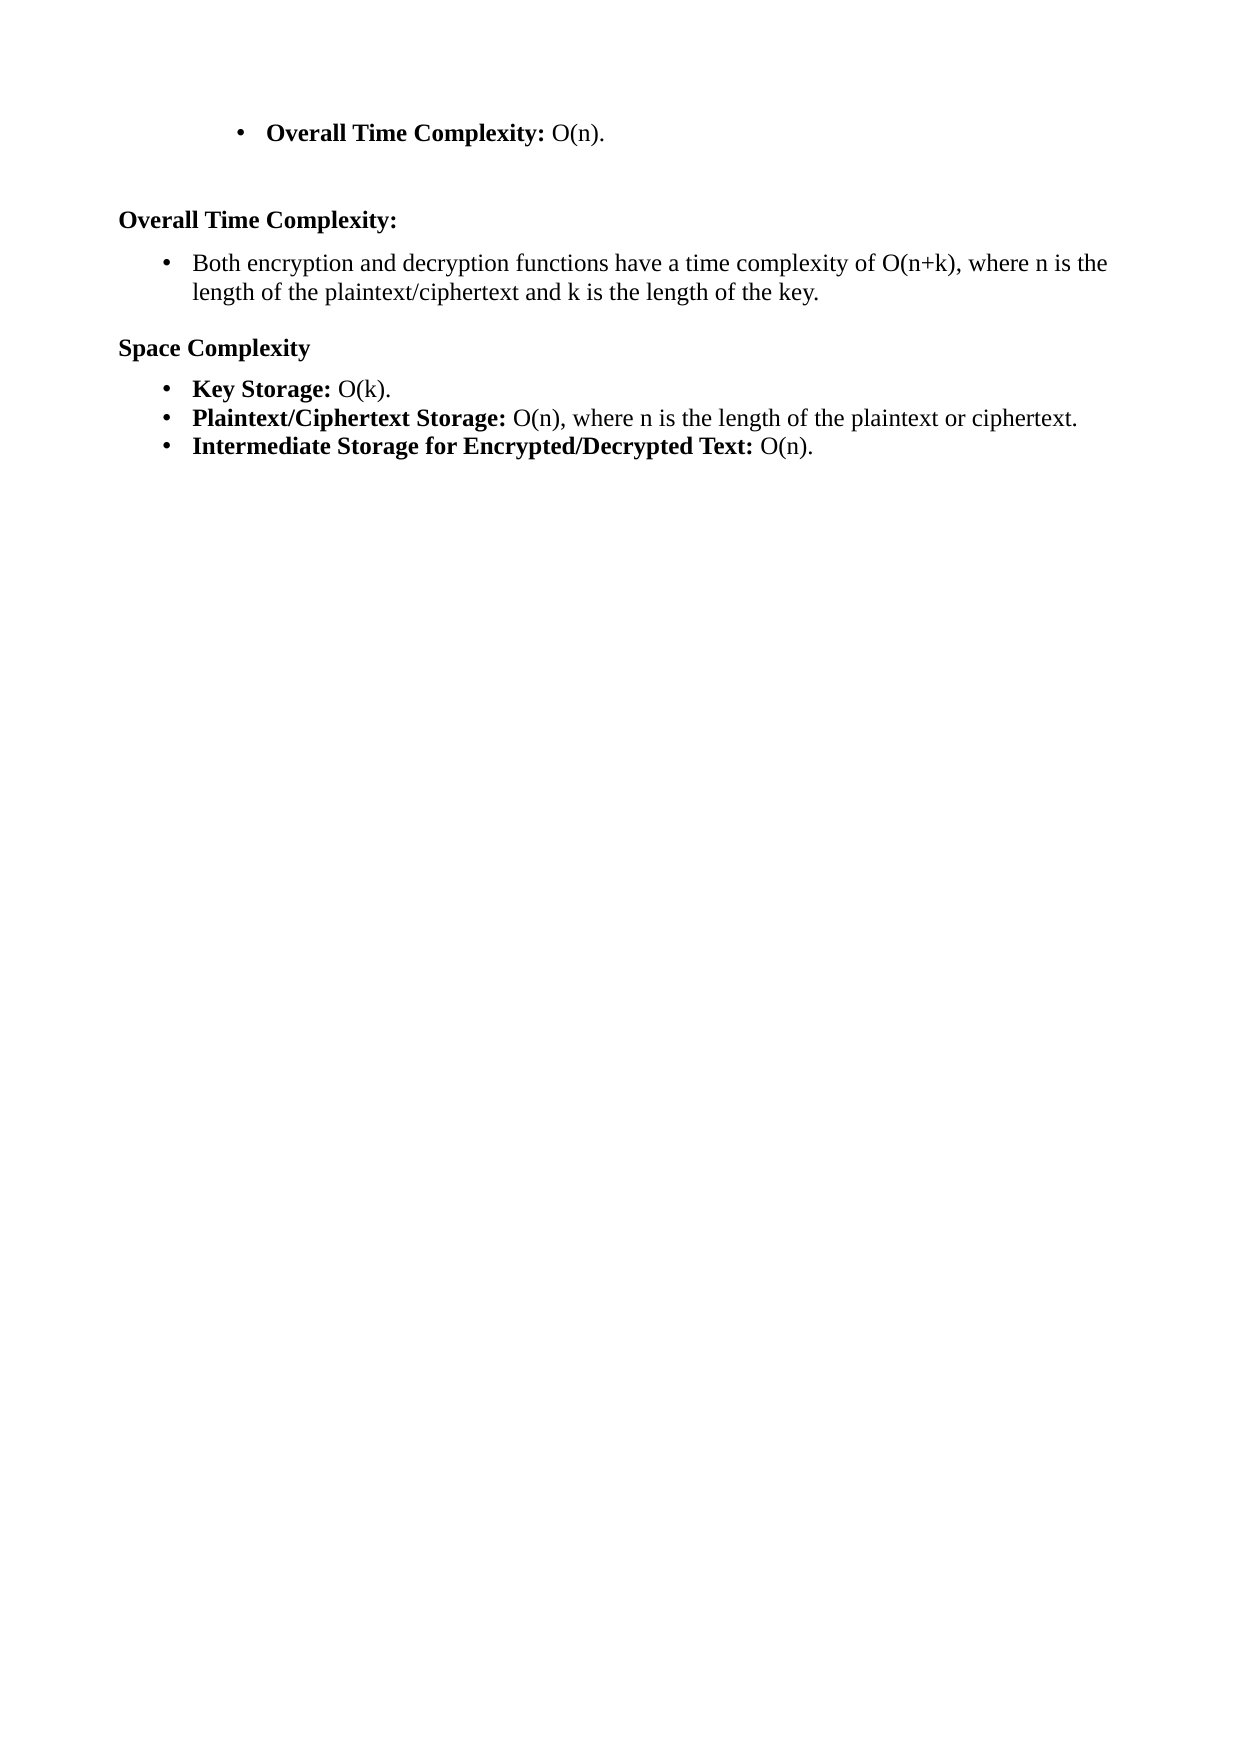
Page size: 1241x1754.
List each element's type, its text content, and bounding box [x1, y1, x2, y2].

list Intermediate Storage for Encrypted/Decrypted Text: O(n). [162, 431, 1122, 460]
list Overall Time Complexity: O(n). [236, 118, 1122, 147]
text Overall Time Complexity: [118, 205, 1122, 233]
list Both encryption and decryption functions have a time complexity of O(n+k), where n is the length of the plaintext/ciphertext and k is the length of the key. [162, 248, 1122, 306]
list Key Storage: O(k). [162, 374, 1122, 403]
subtitle Space Complexity [118, 333, 1122, 361]
list Plaintext/Ciphertext Storage: O(n), where n is the length of the plaintext or ciphertext. [162, 403, 1122, 431]
